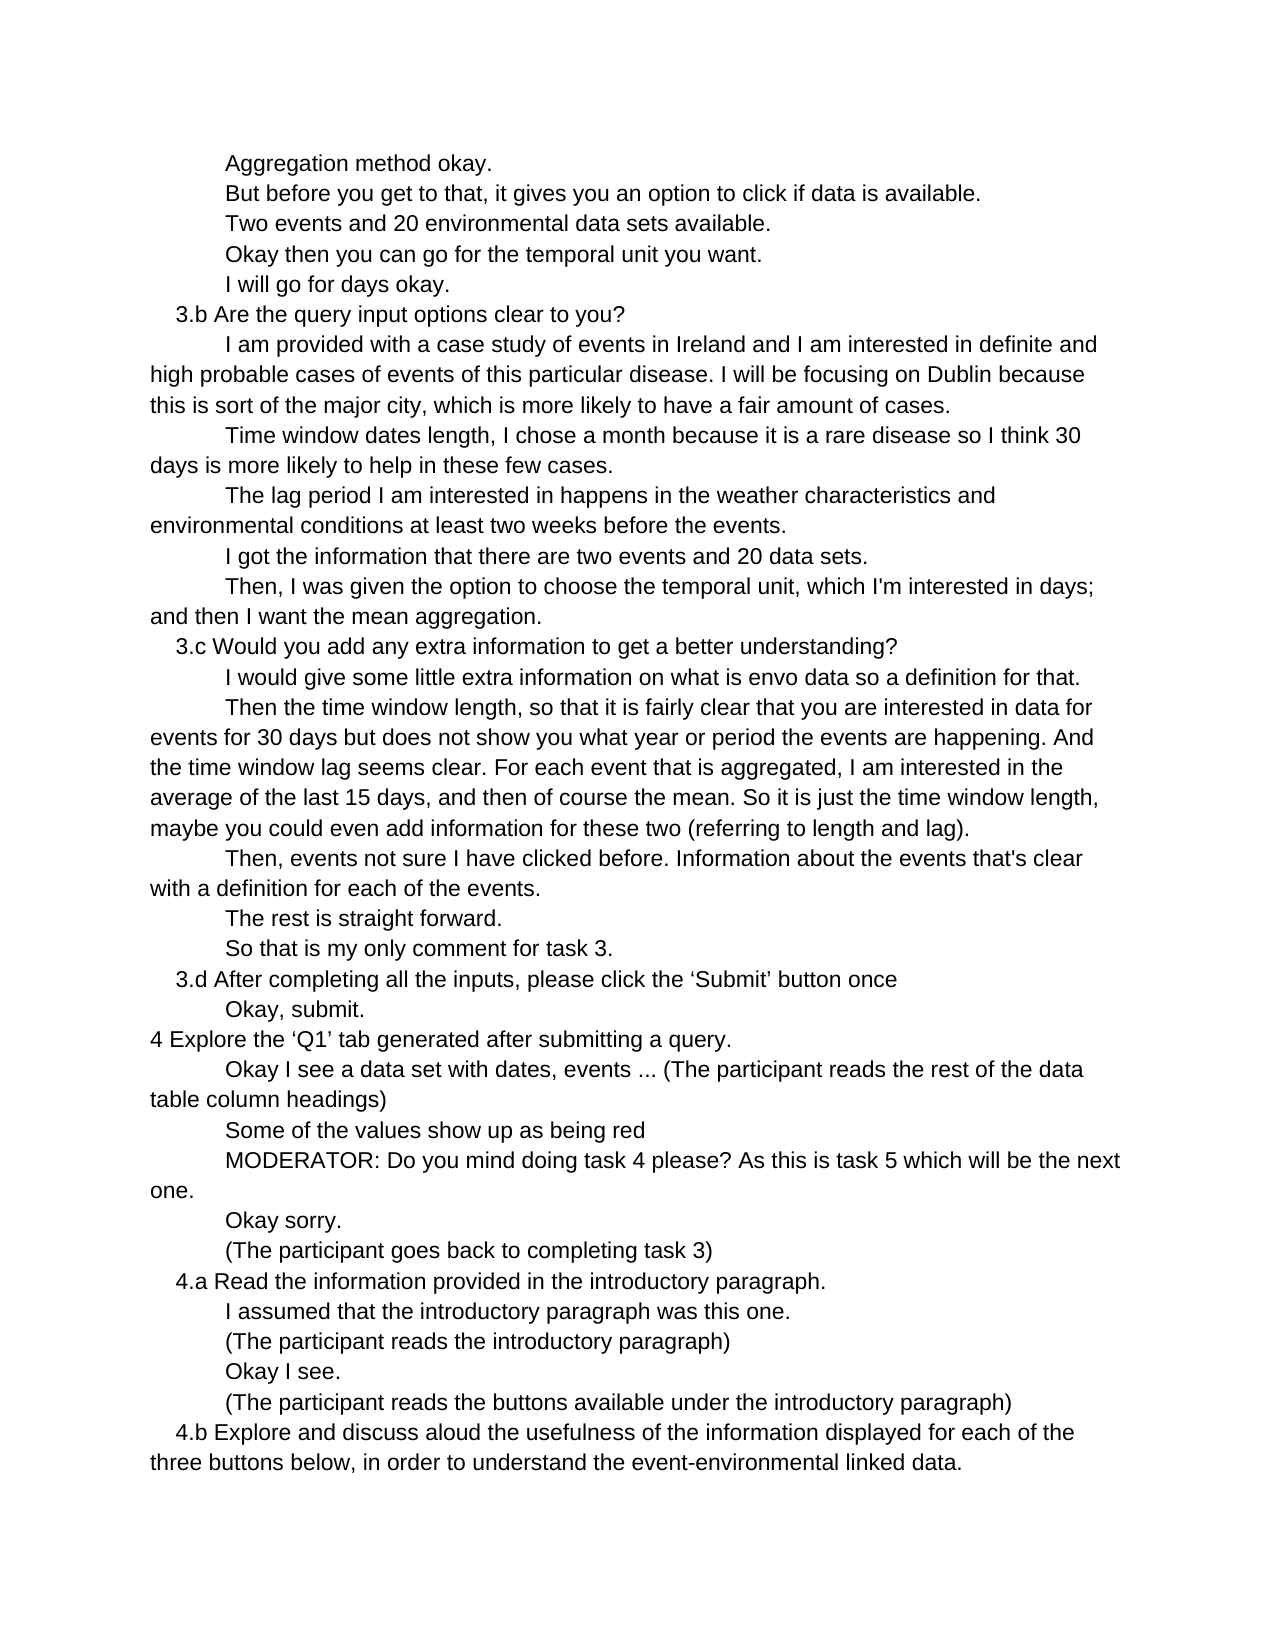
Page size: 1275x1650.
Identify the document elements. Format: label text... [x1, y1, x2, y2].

text Okay I see a data set with dates, events ... (The participant reads the rest of the data table column headings) [150, 1056, 1125, 1113]
text Time window dates length, I chose a month because it is a rare disease so I think 30 days is more likely to help in these few cases. [150, 422, 1125, 478]
text Then the time window length, so that it is fairly clear that you are interested in data for events for 30 days but does not show you what year or period the events are happening. And the time window lag seems clear. For each event that is aggregated, I am interested in the average of the last 15 days, and then of course the mean. So it is just the time window length, maybe you could even add information for these two (referring to length and lag). [150, 694, 1125, 841]
text Okay, submit. [150, 996, 1125, 1022]
text Okay sorry. [150, 1207, 1125, 1234]
text 4.b Explore and discuss aloud the usefulness of the information displayed for each of the three buttons below, in order to understand the event-environmental linked data. [150, 1419, 1125, 1475]
text I would give some little extra information on what is envo data so a definition for that. [150, 663, 1125, 690]
text 4.a Read the information provided in the introductory paragraph. [150, 1268, 1125, 1294]
text (The participant reads the buttons available under the introductory paragraph) [150, 1388, 1125, 1415]
text Okay I see. [150, 1358, 1125, 1385]
text (The participant goes back to completing task 3) [150, 1237, 1125, 1264]
text I will go for days okay. [150, 271, 1125, 297]
text Two events and 20 environmental data sets available. [150, 210, 1125, 237]
text (The participant reads the introductory paragraph) [150, 1328, 1125, 1354]
text The lag period I am interested in happens in the weather characteristics and environmental conditions at least two weeks before the events. [150, 482, 1125, 539]
text Okay then you can go for the temporal unit you want. [150, 241, 1125, 267]
text So that is my only comment for task 3. [150, 935, 1125, 962]
text 3.d After completing all the inputs, please click the ‘Submit’ button once [150, 966, 1125, 992]
text The rest is straight forward. [150, 905, 1125, 932]
text I am provided with a case study of events in Ireland and I am interested in definite and high probable cases of events of this particular disease. I will be focusing on Dublin because this is sort of the major city, which is more likely to have a fair amount of cases. [150, 331, 1125, 418]
text But before you get to that, it gives you an option to click if data is available. [150, 180, 1125, 207]
text Then, I was given the option to choose the temporal unit, which I'm interested in days; and then I want the mean aggregation. [150, 573, 1125, 629]
text I assumed that the introductory paragraph was this one. [150, 1298, 1125, 1324]
text 4 Explore the ‘Q1’ tab generated after submitting a query. [150, 1026, 1125, 1052]
text I got the information that there are two events and 20 data sets. [150, 543, 1125, 569]
text Then, events not sure I have clicked before. Information about the events that's clear with a definition for each of the events. [150, 845, 1125, 901]
text 3.c Would you add any extra information to get a better understanding? [150, 633, 1125, 660]
text Some of the values show up as being red [150, 1117, 1125, 1143]
text Aggregation method okay. [150, 150, 1125, 176]
text 3.b Are the query input options clear to you? [150, 301, 1125, 327]
text MODERATOR: Do you mind doing task 4 please? As this is task 5 which will be the next one. [150, 1147, 1125, 1203]
